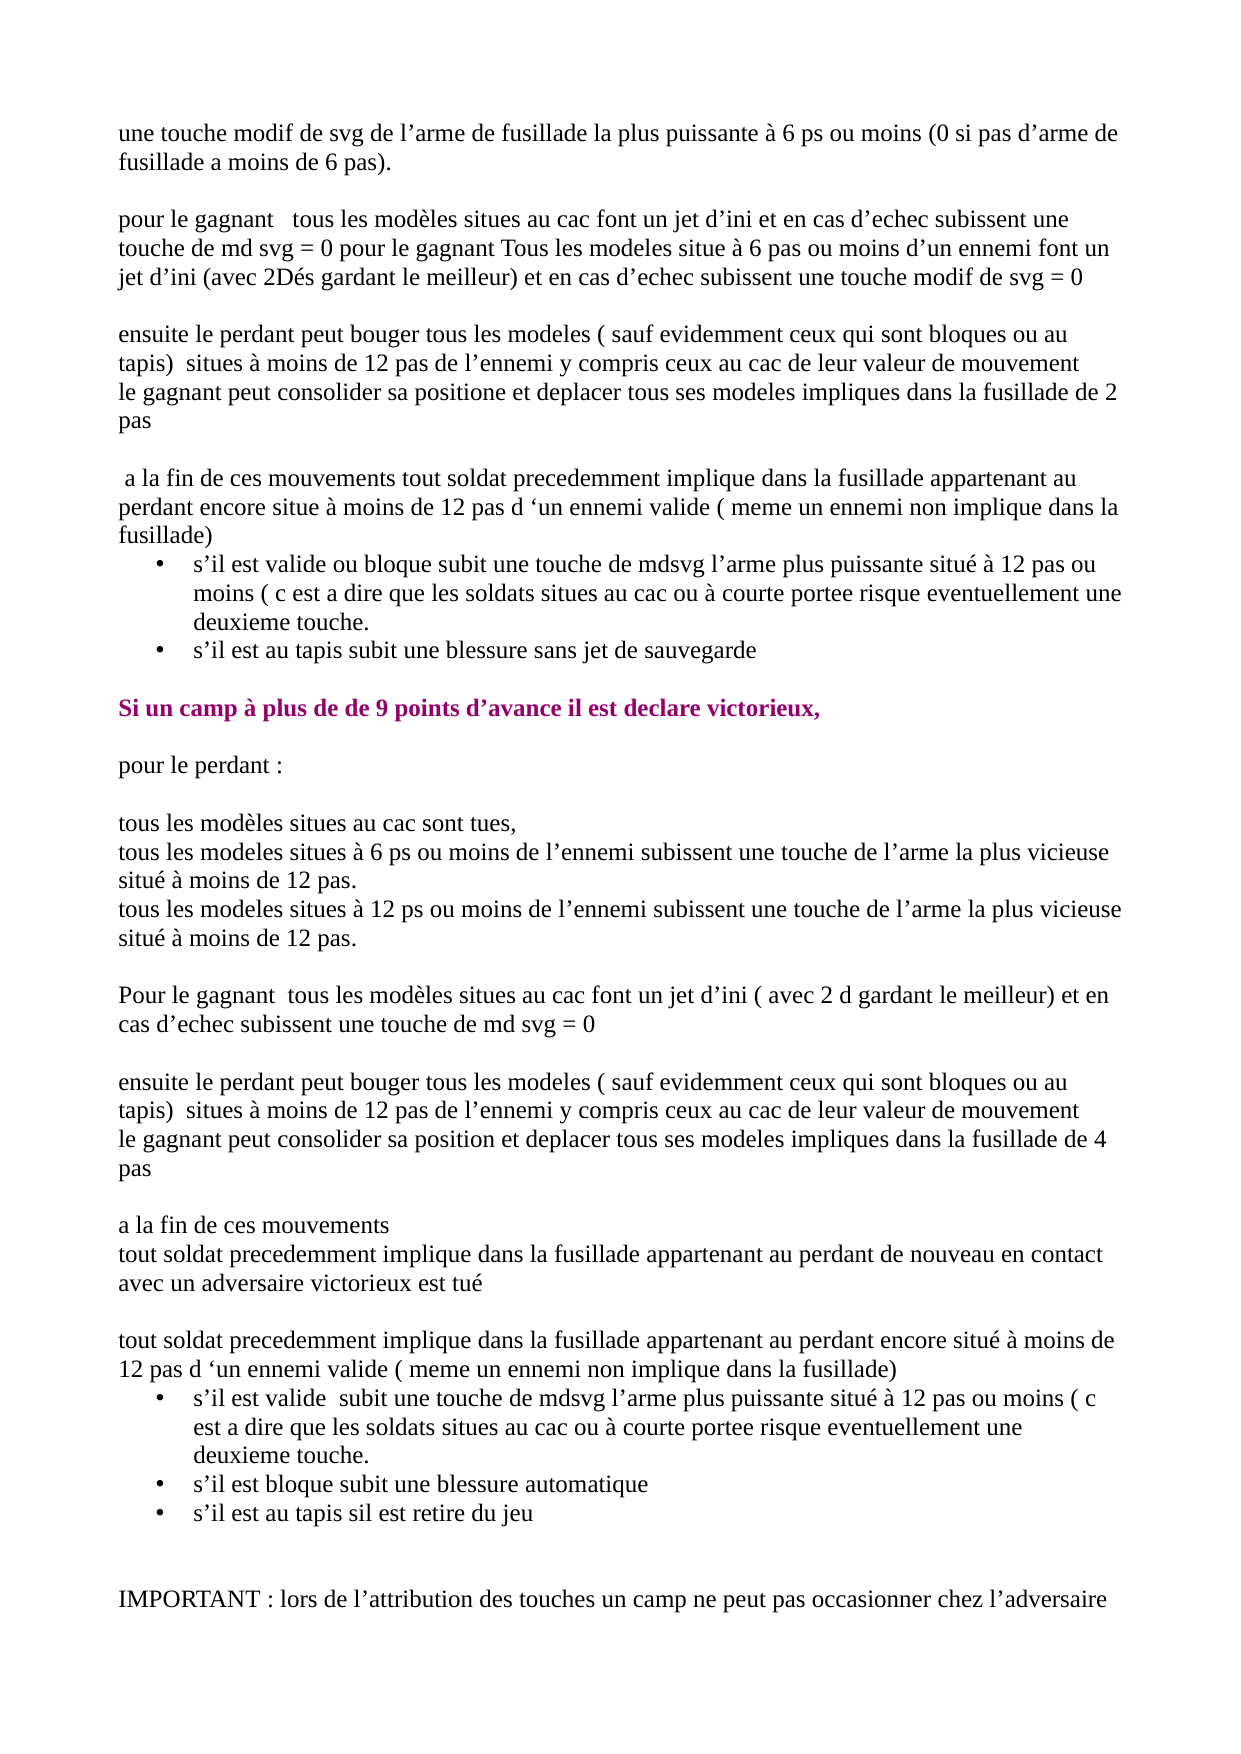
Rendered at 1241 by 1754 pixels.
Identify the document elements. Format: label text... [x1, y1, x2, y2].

text a la fin de ces mouvements tout soldat precedemment implique dans la fusillade appartenant au perdant encore situe à moins de 12 pas d ‘un ennemi valide ( meme un ennemi non implique dans la fusillade) [118, 463, 1122, 549]
list s’il est au tapis subit une blessure sans jet de sauvegarde [156, 636, 1122, 664]
list s’il est valide subit une touche de mdsvg l’arme plus puissante situé à 12 pas ou moins ( c est a dire que les soldats situes au cac ou à courte portee risque eventuellement une deuxieme touche. [156, 1383, 1122, 1469]
text ensuite le perdant peut bouger tous les modeles ( sauf evidemment ceux qui sont bloques ou au tapis) situes à moins de 12 pas de l’ennemi y compris ceux au cac de leur valeur de mouvement [118, 1067, 1122, 1124]
list s’il est valide ou bloque subit une touche de mdsvg l’arme plus puissante situé à 12 pas ou moins ( c est a dire que les soldats situes au cac ou à courte portee risque eventuellement une deuxieme touche. [156, 549, 1122, 636]
text pour le perdant : [118, 751, 1122, 779]
text pour le gagnant tous les modèles situes au cac font un jet d’ini et en cas d’echec subissent une touche de md svg = 0 pour le gagnant Tous les modeles situe à 6 pas ou moins d’un ennemi font un jet d’ini (avec 2Dés gardant le meilleur) et en cas d’echec subissent une touche modif de svg = 0 [118, 204, 1122, 291]
list s’il est au tapis sil est retire du jeu [156, 1498, 1122, 1527]
list s’il est bloque subit une blessure automatique [156, 1469, 1122, 1498]
text Pour le gagnant tous les modèles situes au cac font un jet d’ini ( avec 2 d gardant le meilleur) et en cas d’echec subissent une touche de md svg = 0 [118, 981, 1122, 1038]
text Si un camp à plus de de 9 points d’avance il est declare victorieux, [118, 693, 1122, 722]
text ensuite le perdant peut bouger tous les modeles ( sauf evidemment ceux qui sont bloques ou au tapis) situes à moins de 12 pas de l’ennemi y compris ceux au cac de leur valeur de mouvement [118, 319, 1122, 377]
text le gagnant peut consolider sa position et deplacer tous ses modeles impliques dans la fusillade de 4 pas [118, 1124, 1122, 1182]
text IMPORTANT : lors de l’attribution des touches un camp ne peut pas occasionner chez l’adversaire [118, 1584, 1122, 1613]
text tous les modeles situes à 12 ps ou moins de l’ennemi subissent une touche de l’arme la plus vicieuse situé à moins de 12 pas. [118, 894, 1122, 952]
text tous les modeles situes à 6 ps ou moins de l’ennemi subissent une touche de l’arme la plus vicieuse situé à moins de 12 pas. [118, 837, 1122, 894]
text le gagnant peut consolider sa positione et deplacer tous ses modeles impliques dans la fusillade de 2 pas [118, 377, 1122, 434]
text une touche modif de svg de l’arme de fusillade la plus puissante à 6 ps ou moins (0 si pas d’arme de fusillade a moins de 6 pas). [118, 118, 1122, 176]
text tout soldat precedemment implique dans la fusillade appartenant au perdant de nouveau en contact avec un adversaire victorieux est tué [118, 1239, 1122, 1297]
text tout soldat precedemment implique dans la fusillade appartenant au perdant encore situé à moins de 12 pas d ‘un ennemi valide ( meme un ennemi non implique dans la fusillade) [118, 1326, 1122, 1383]
text a la fin de ces mouvements [118, 1211, 1122, 1239]
text tous les modèles situes au cac sont tues, [118, 808, 1122, 837]
